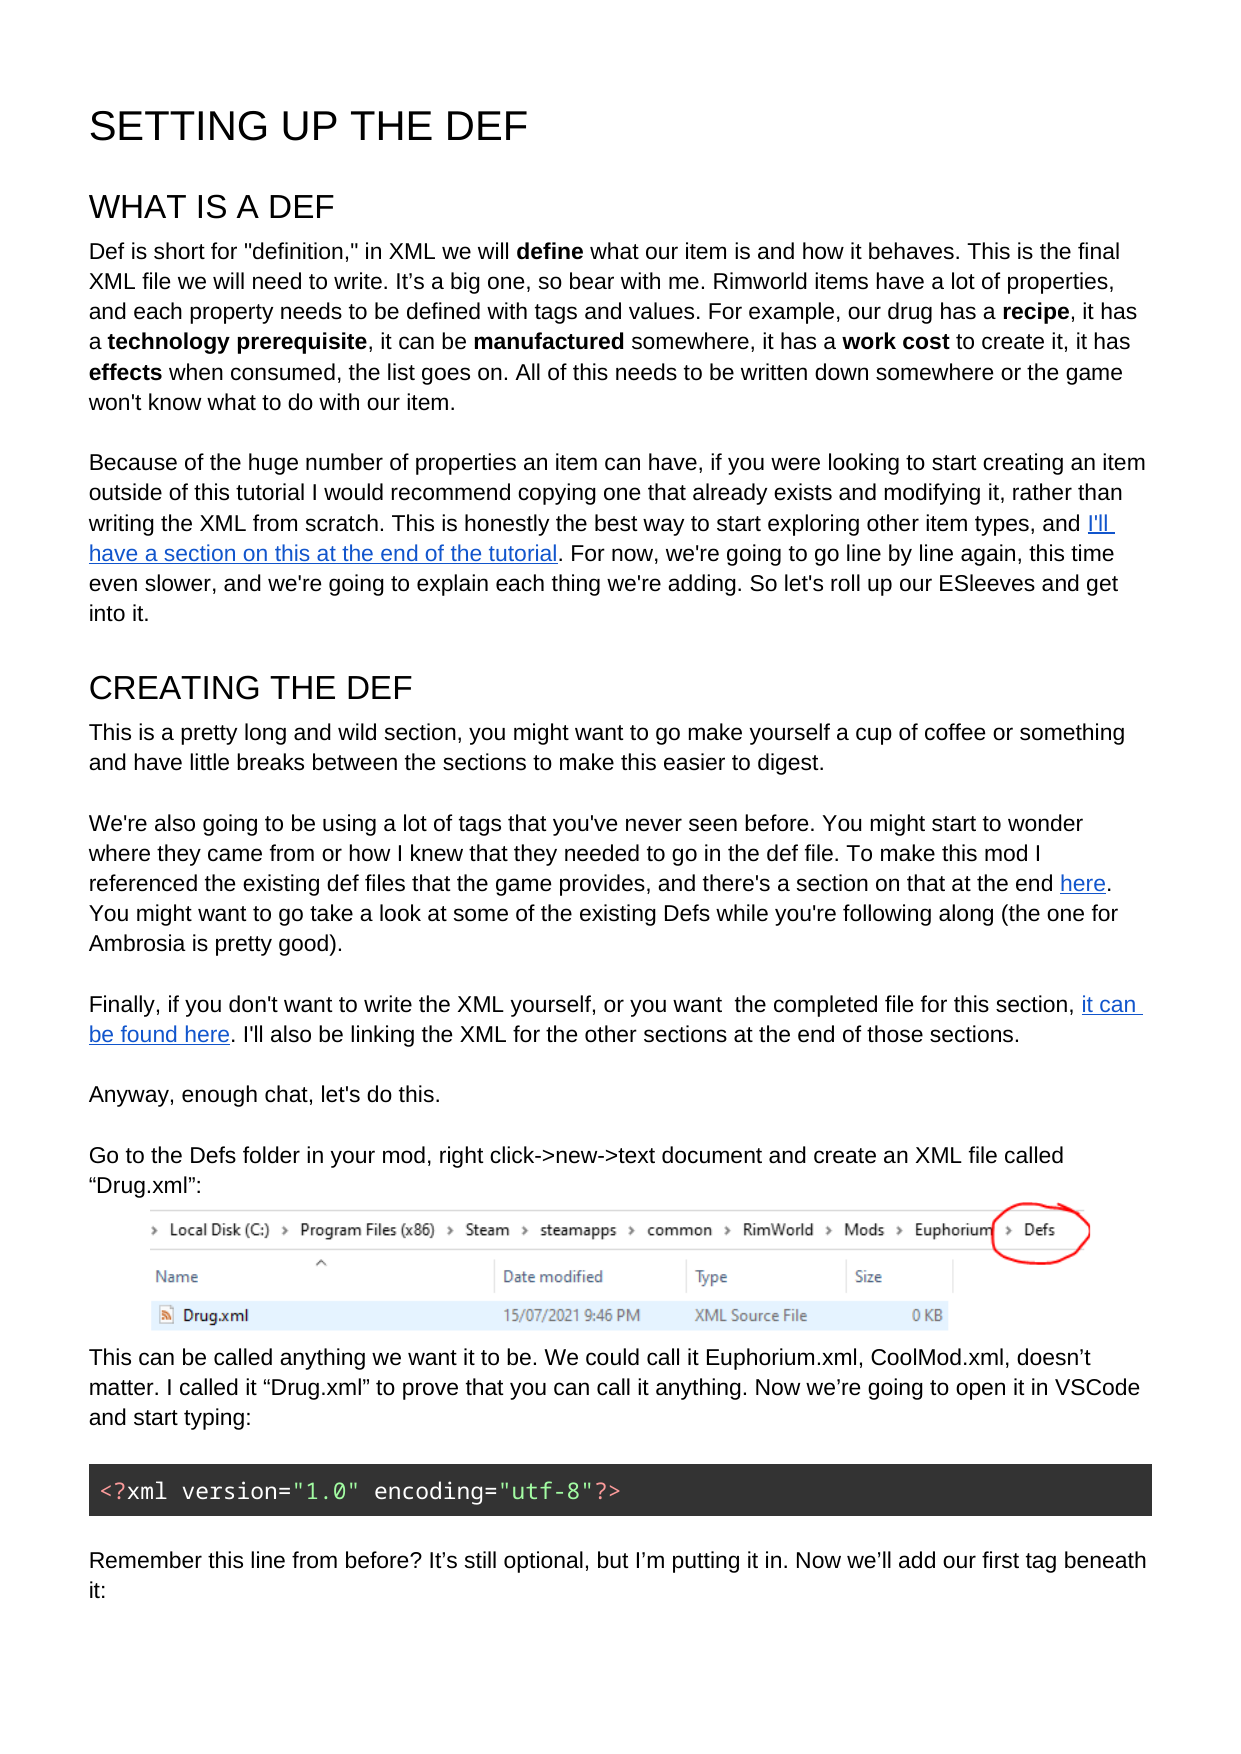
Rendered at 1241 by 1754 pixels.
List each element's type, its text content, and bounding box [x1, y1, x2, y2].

text Finally, if you don't want to write the XML yourself, or you want the completed file for this section, it can be found here. I'll also be linking the XML for the other sections at the end of those sections. [88, 991, 1152, 1047]
picture [150, 1202, 1091, 1340]
text We're also going to be using a lot of tags that you've never seen before. You might start to wonder where they came from or how I knew that they needed to go in the def file. To make this mod I referenced the existing def files that the game provides, and there's a section on that at the end here. You might want to go take a look at some of the existing Defs while you're following along (the one for Ambrosia is pretty good). [88, 809, 1152, 957]
subtitle CREATING THE DEF [88, 668, 1152, 706]
text Remember this line from before? It’s still optional, but I’m putting it in. Now we’ll add our first tag beneath it: [88, 1547, 1152, 1603]
text Go to the Defs folder in your mod, right click->new->text document and create an XML file called “Drug.xml”: [88, 1142, 1152, 1198]
text This can be called anything we want it to be. We could call it Euphorium.xml, CoolMod.xml, doesn’t matter. I called it “Drug.xml” to prove that you can call it anything. Now we’re going to open it in VSCode and start typing: [88, 1343, 1152, 1430]
subtitle SETTING UP THE DEF [88, 101, 1152, 149]
text Anyway, enough chat, let's do this. [88, 1081, 1152, 1108]
text Def is short for "definition," in XML we will define what our item is and how it behaves. This is the final XML file we will need to write. It’s a big one, so bear with me. Rimworld items have a lot of properties, and each property needs to be defined with tags and values. For example, our drug has a recipe, it has a technology prerequisite, it can be manufactured somewhere, it has a work cost to create it, it has effects when consumed, the list goes on. All of this needs to be written down somewhere or the game won't know what to do with our item. [88, 238, 1152, 415]
subtitle WHAT IS A DEF [88, 187, 1152, 225]
text This is a pretty long and wild section, you might want to go make yourself a cup of coffee or something and have little breaks between the sections to make this easier to digest. [88, 719, 1152, 775]
text Because of the huge number of properties an item can have, if you were looking to start creating an item outside of this tutorial I would recommend copying one that already exists and modifying it, rather than writing the XML from scratch. This is honestly the best way to start exploring other item types, and I'll have a section on this at the end of the tutorial. For now, we're going to go line by line again, this time even slower, and we're going to explain each thing we're adding. So let's roll up our ESleeves and get into it. [88, 449, 1152, 627]
table_header <?xml version="1.0" encoding="utf-8"?> [89, 1464, 1152, 1516]
